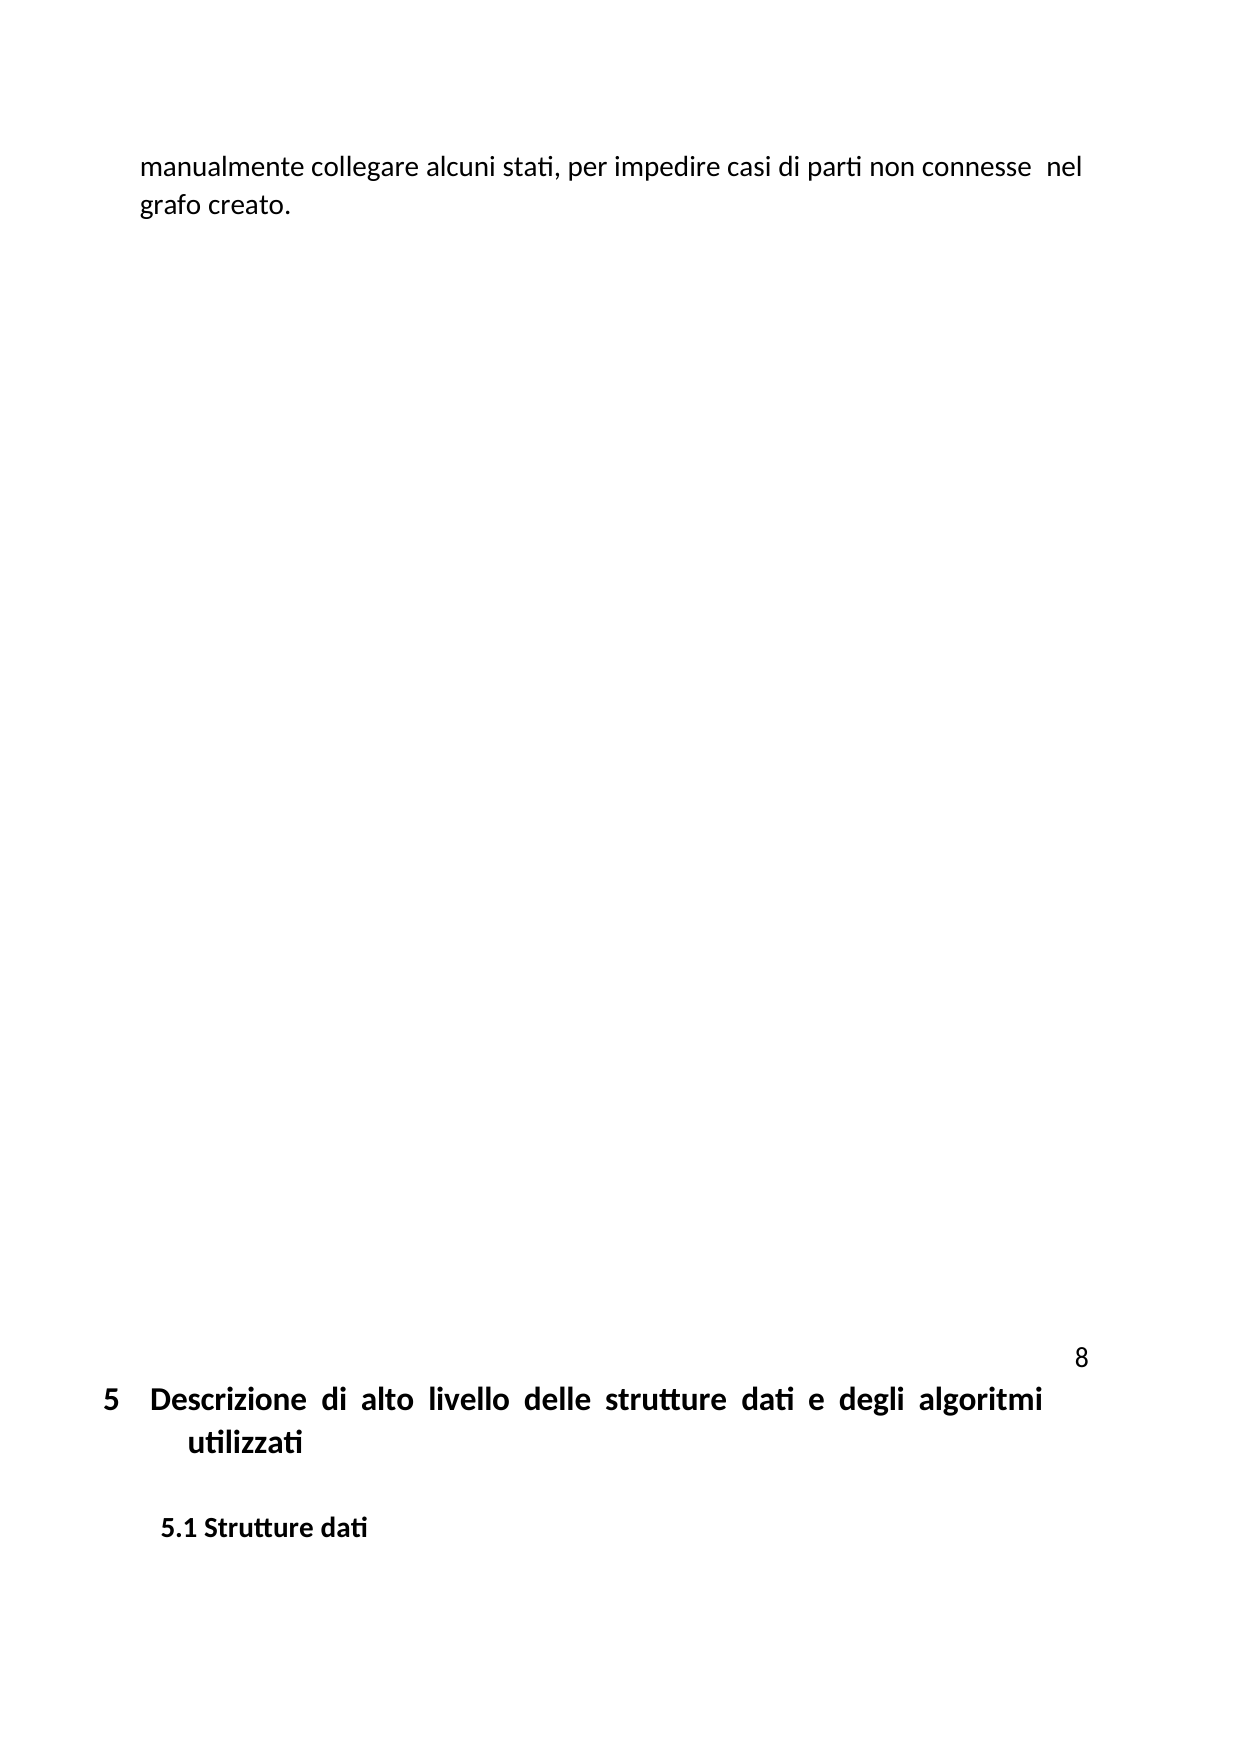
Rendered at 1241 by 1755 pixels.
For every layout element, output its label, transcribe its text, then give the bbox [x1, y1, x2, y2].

list Descrizione di alto livello delle strutture dati e degli algoritmi utilizzati [103, 1378, 1089, 1462]
text manualmente collegare alcuni stati, per impedire casi di parti non connesse nel grafo creato. [139, 148, 1089, 221]
list Strutture dati [160, 1509, 1101, 1544]
text 8 [139, 1339, 1088, 1374]
